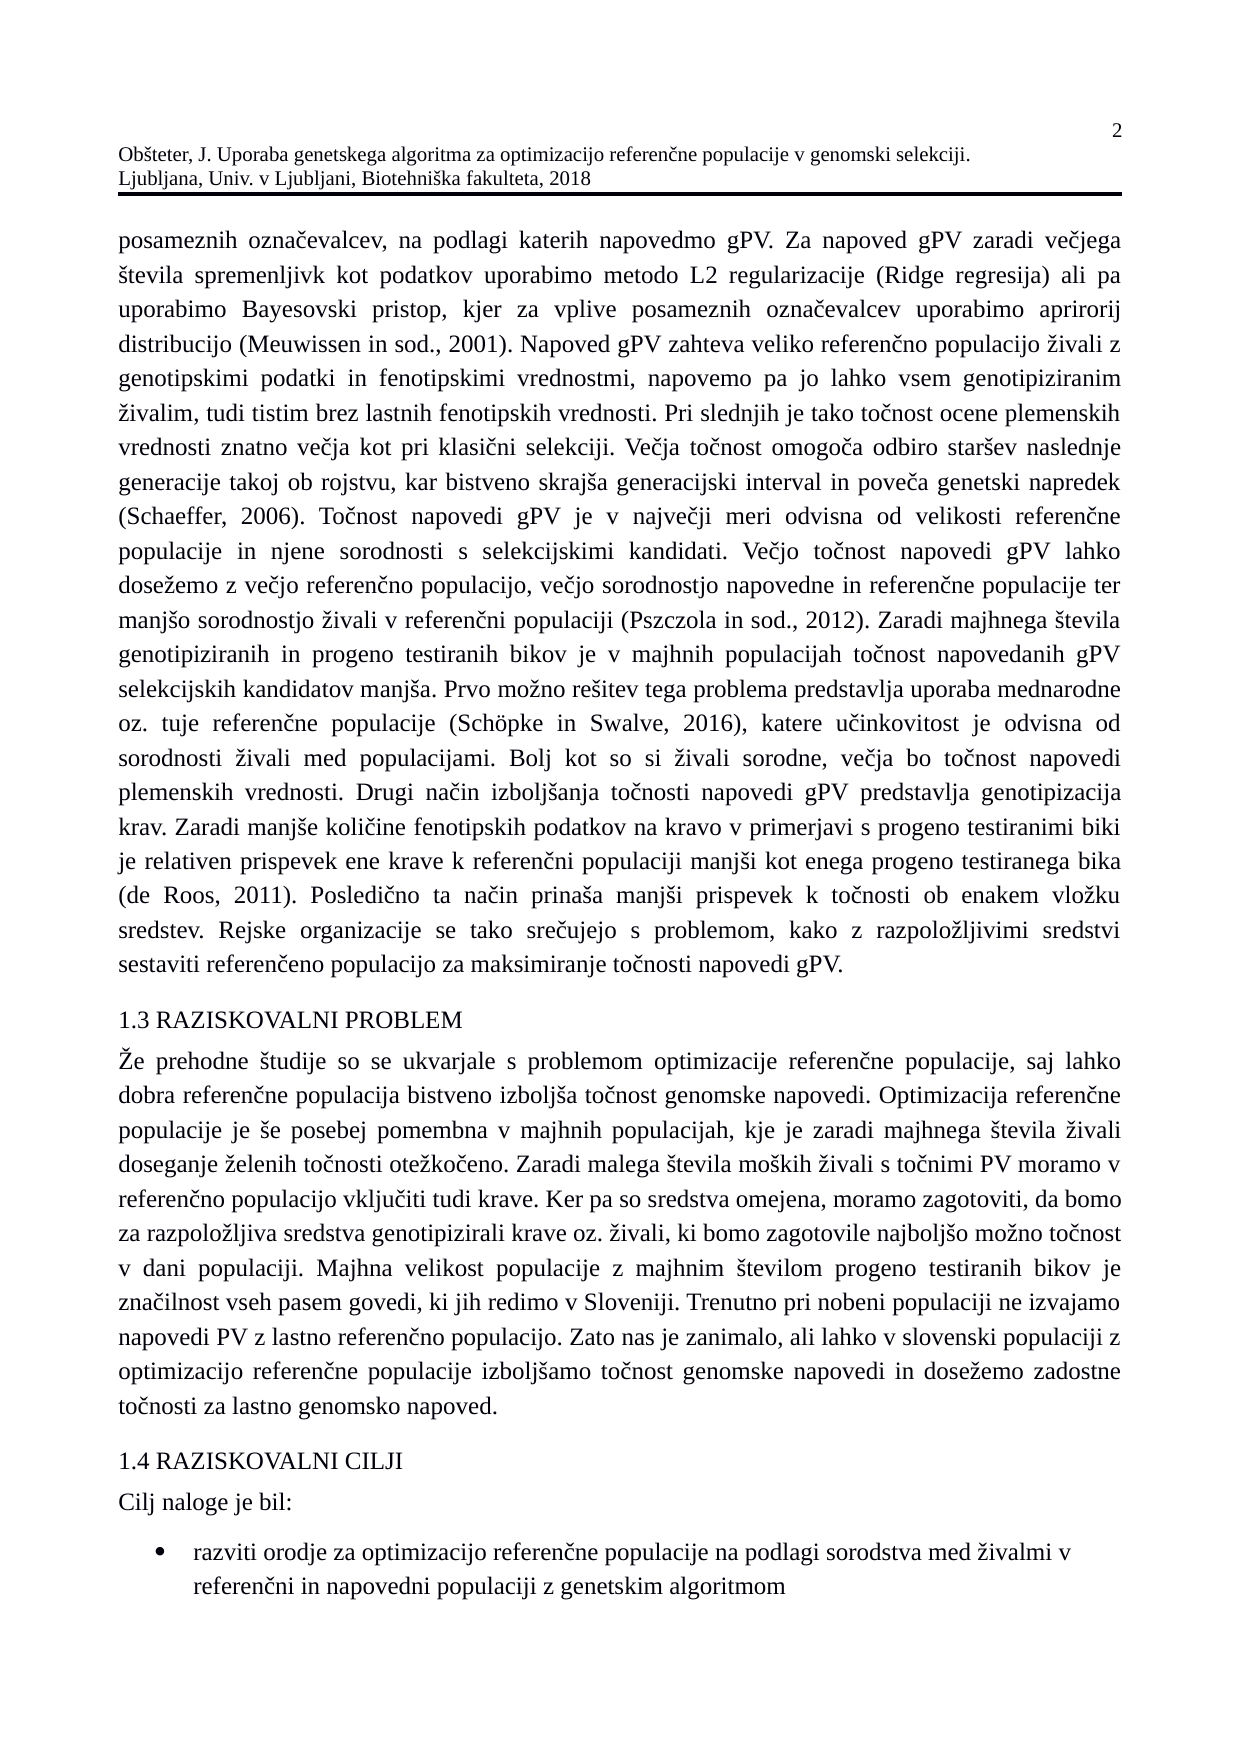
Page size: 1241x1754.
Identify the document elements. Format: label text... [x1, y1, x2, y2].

subtitle 1.3 Raziskovalni problem [118, 1005, 1122, 1034]
text Že prehodne študije so se ukvarjale s problemom optimizacije referenčne populacije, saj lahko dobra referenčne populacija bistveno izboljša točnost genomske napovedi. Optimizacija referenčne populacije je še posebej pomembna v majhnih populacijah, kje je zaradi majhnega števila živali doseganje želenih točnosti otežkočeno. Zaradi malega števila moških živali s točnimi PV moramo v referenčno populacijo vključiti tudi krave. Ker pa so sredstva omejena, moramo zagotoviti, da bomo za razpoložljiva sredstva genotipizirali krave oz. živali, ki bomo zagotovile najboljšo možno točnost v dani populaciji. Majhna velikost populacije z majhnim številom progeno testiranih bikov je značilnost vseh pasem govedi, ki jih redimo v Sloveniji. Trenutno pri nobeni populaciji ne izvajamo napovedi PV z lastno referenčno populacijo. Zato nas je zanimalo, ali lahko v slovenski populaciji z optimizacijo referenčne populacije izboljšamo točnost genomske napovedi in dosežemo zadostne točnosti za lastno genomsko napoved. [118, 1046, 1122, 1420]
list razviti orodje za optimizacijo referenčne populacije na podlagi sorodstva med živalmi v referenčni in napovedni populaciji z genetskim algoritmom [156, 1537, 1122, 1600]
text Cilj naloge je bil: [118, 1487, 1122, 1516]
subtitle 1.4 raziskovalni cilji [118, 1446, 1122, 1475]
text posameznih označevalcev, na podlagi katerih napovedmo gPV. Za napoved gPV zaradi večjega števila spremenljivk kot podatkov uporabimo metodo L2 regularizacije (Ridge regresija) ali pa uporabimo Bayesovski pristop, kjer za vplive posameznih označevalcev uporabimo aprirorij distribucijo (Meuwissen in sod., 2001). Napoved gPV zahteva veliko referenčno populacijo živali z genotipskimi podatki in fenotipskimi vrednostmi, napovemo pa jo lahko vsem genotipiziranim živalim, tudi tistim brez lastnih fenotipskih vrednosti. Pri slednjih je tako točnost ocene plemenskih vrednosti znatno večja kot pri klasični selekciji. Večja točnost omogoča odbiro staršev naslednje generacije takoj ob rojstvu, kar bistveno skrajša generacijski interval in poveča genetski napredek (Schaeffer, 2006). Točnost napovedi gPV je v največji meri odvisna od velikosti referenčne populacije in njene sorodnosti s selekcijskimi kandidati. Večjo točnost napovedi gPV lahko dosežemo z večjo referenčno populacijo, večjo sorodnostjo napovedne in referenčne populacije ter manjšo sorodnostjo živali v referenčni populaciji (Pszczola in sod., 2012). Zaradi majhnega števila genotipiziranih in progeno testiranih bikov je v majhnih populacijah točnost napovedanih gPV selekcijskih kandidatov manjša. Prvo možno rešitev tega problema predstavlja uporaba mednarodne oz. tuje referenčne populacije (Schöpke in Swalve, 2016), katere učinkovitost je odvisna od sorodnosti živali med populacijami. Bolj kot so si živali sorodne, večja bo točnost napovedi plemenskih vrednosti. Drugi način izboljšanja točnosti napovedi gPV predstavlja genotipizacija krav. Zaradi manjše količine fenotipskih podatkov na kravo v primerjavi s progeno testiranimi biki je relativen prispevek ene krave k referenčni populaciji manjši kot enega progeno testiranega bika (de Roos, 2011). Posledično ta način prinaša manjši prispevek k točnosti ob enakem vložku sredstev. Rejske organizacije se tako srečujejo s problemom, kako z razpoložljivimi sredstvi sestaviti referenčeno populacijo za maksimiranje točnosti napovedi gPV. [118, 226, 1122, 978]
